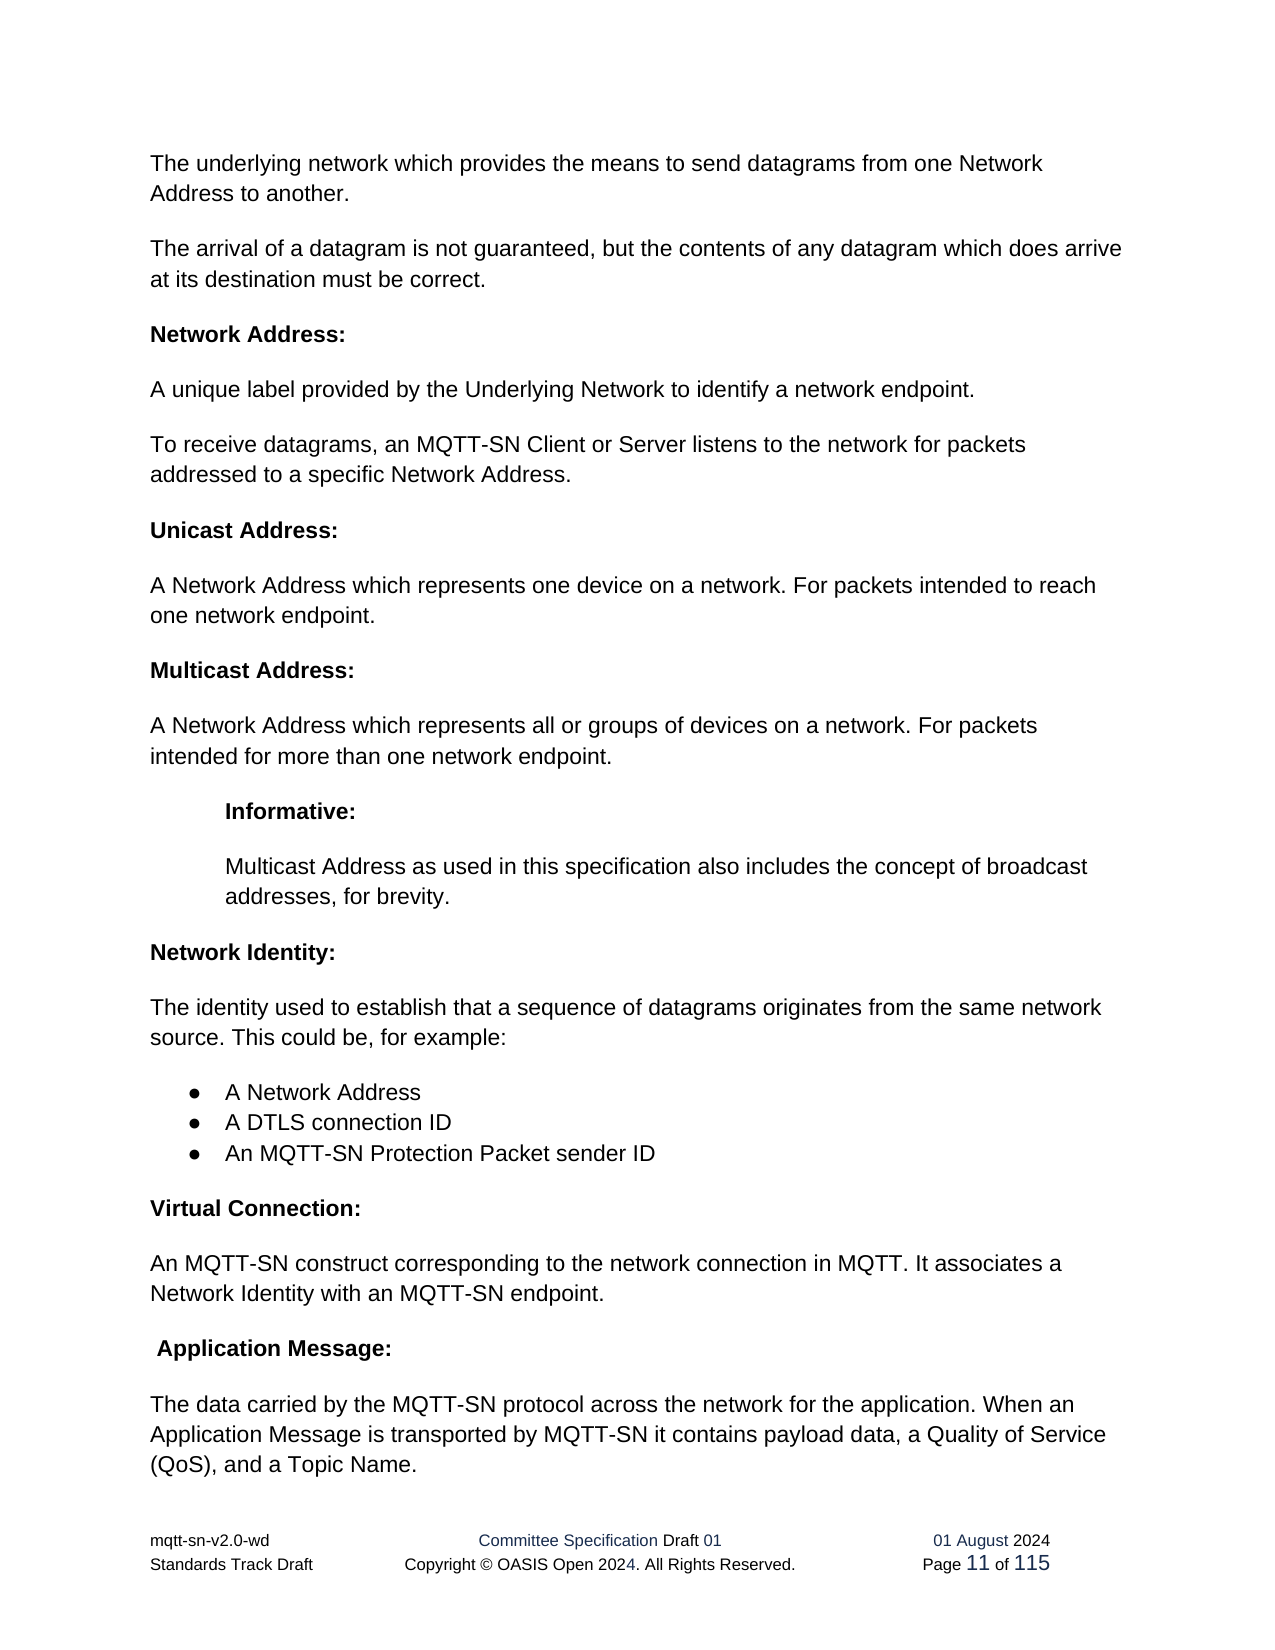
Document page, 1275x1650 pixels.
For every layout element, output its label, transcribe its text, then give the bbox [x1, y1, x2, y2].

text The underlying network which provides the means to send datagrams from one Network Address to another. [150, 150, 1125, 207]
text A unique label provided by the Underlying Network to identify a network endpoint. [150, 376, 1125, 402]
text Multicast Address: [150, 657, 1125, 684]
text The arrival of a datagram is not guaranteed, but the contents of any datagram which does arrive at its destination must be correct. [150, 235, 1125, 292]
text The identity used to establish that a sequence of datagrams originates from the same network source. This could be, for example: [150, 994, 1125, 1050]
text Informative: [225, 798, 1125, 824]
text Multicast Address as used in this specification also includes the concept of broadcast addresses, for brevity. [225, 853, 1125, 910]
text Network Address: [150, 321, 1125, 347]
text A Network Address which represents all or groups of devices on a network. For packets intended for more than one network endpoint. [150, 712, 1125, 769]
text Unicast Address: [150, 517, 1125, 543]
text Virtual Connection: [150, 1195, 1125, 1221]
list A DTLS connection ID [187, 1109, 1125, 1136]
list A Network Address [187, 1079, 1125, 1106]
text The data carried by the MQTT-SN protocol across the network for the application. When an Application Message is transported by MQTT-SN it contains payload data, a Quality of Service (QoS), and a Topic Name. [150, 1391, 1125, 1477]
text To receive datagrams, an MQTT-SN Client or Server listens to the network for packets addressed to a specific Network Address. [150, 431, 1125, 488]
text Application Message: [150, 1335, 1125, 1362]
text A Network Address which represents one device on a network. For packets intended to reach one network endpoint. [150, 572, 1125, 628]
list An MQTT-SN Protection Packet sender ID [187, 1139, 1125, 1166]
text Network Identity: [150, 938, 1125, 965]
text An MQTT-SN construct corresponding to the network connection in MQTT. It associates a Network Identity with an MQTT-SN endpoint. [150, 1250, 1125, 1307]
